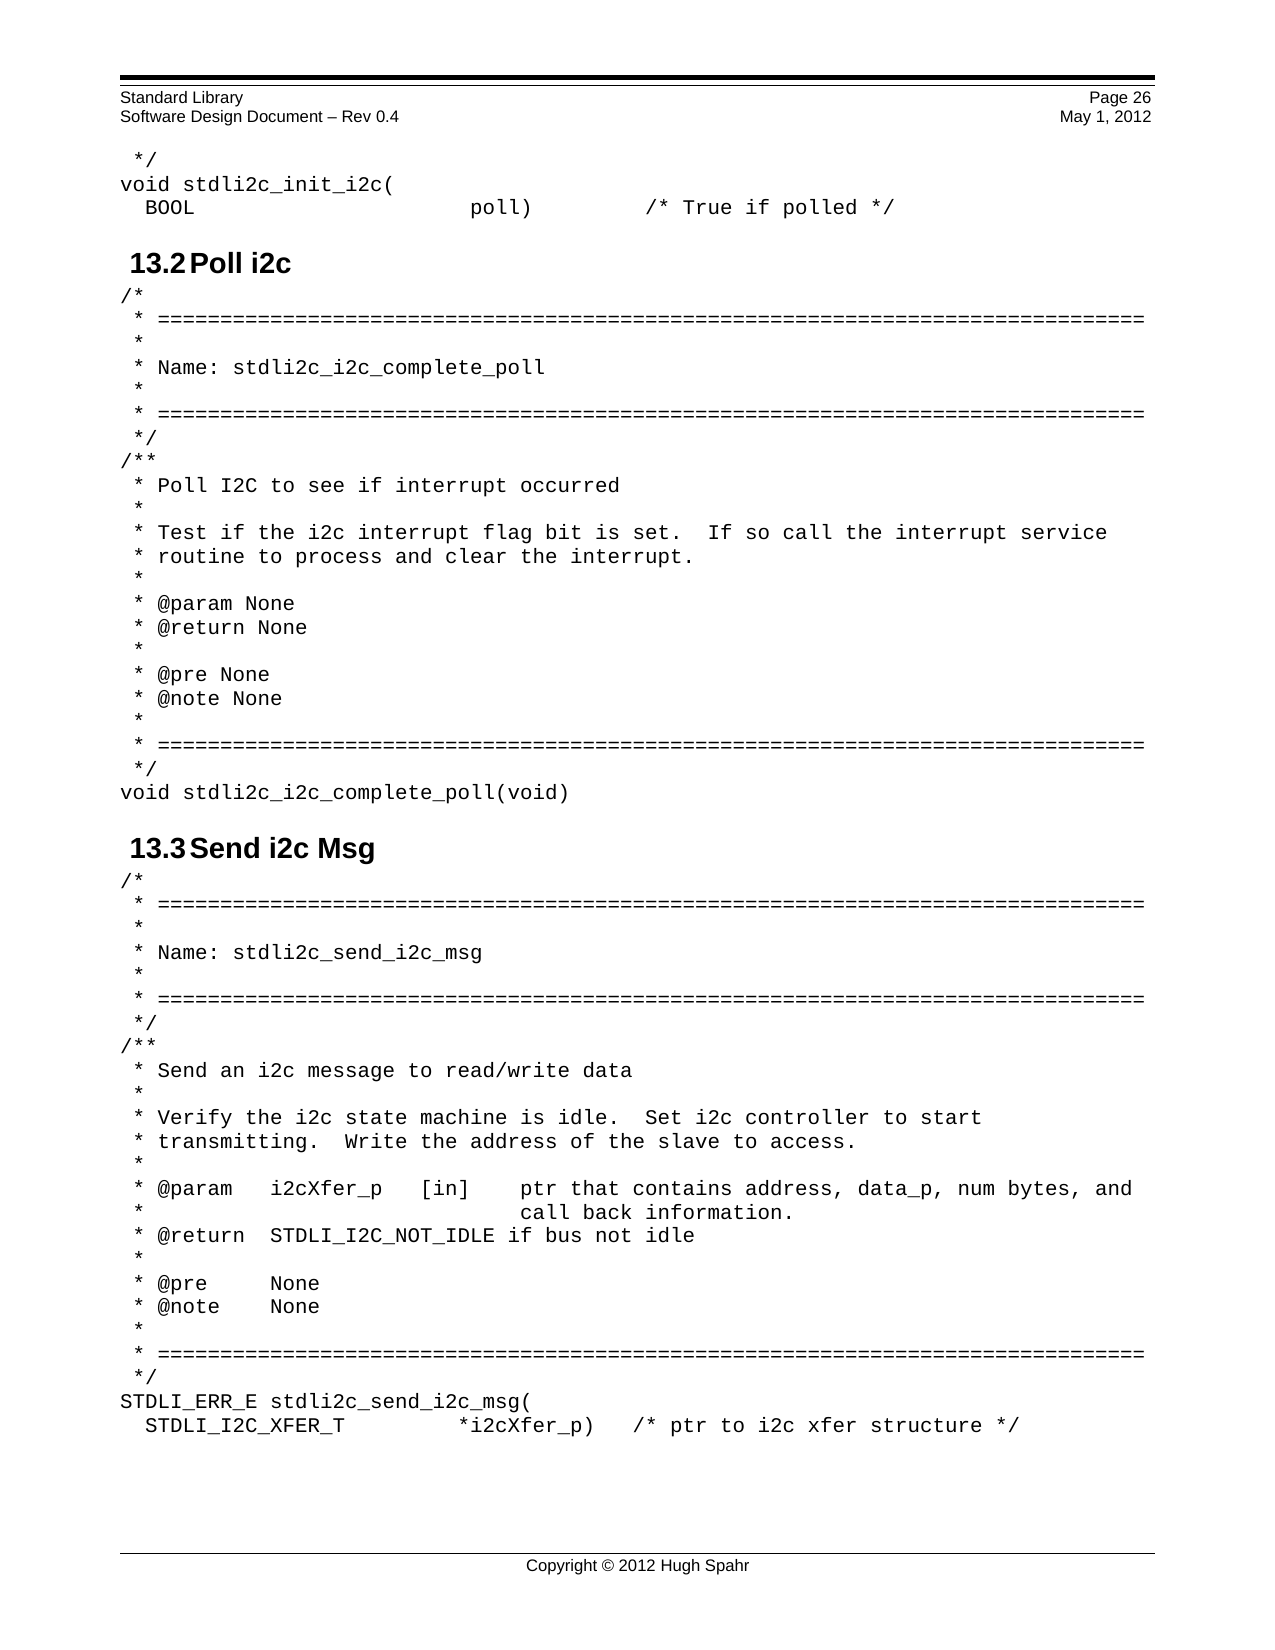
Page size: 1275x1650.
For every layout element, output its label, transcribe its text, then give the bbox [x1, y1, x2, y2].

text * =============================================================================== [120, 989, 1155, 1013]
text BOOL poll) /* True if polled */ [120, 197, 1155, 221]
text * [120, 498, 1155, 522]
text /** [120, 1036, 1155, 1060]
text * [120, 1083, 1155, 1107]
text * Name: stdli2c_i2c_complete_poll [120, 357, 1155, 380]
subtitle Send i2c Msg [129, 831, 1155, 864]
text * Test if the i2c interrupt flag bit is set. If so call the interrupt service [120, 522, 1155, 546]
text * @return STDLI_I2C_NOT_IDLE if bus not idle [120, 1225, 1155, 1249]
text * call back information. [120, 1202, 1155, 1225]
subtitle Poll i2c [129, 246, 1155, 279]
text * =============================================================================== [120, 1344, 1155, 1367]
text * [120, 640, 1155, 664]
text */ [120, 428, 1155, 451]
text * [120, 918, 1155, 942]
text /* [120, 871, 1155, 894]
text * [120, 380, 1155, 404]
text * @note None [120, 1296, 1155, 1320]
text * [120, 1320, 1155, 1344]
text * Verify the i2c state machine is idle. Set i2c controller to start [120, 1107, 1155, 1131]
text * transmitting. Write the address of the slave to access. [120, 1131, 1155, 1154]
text * [120, 569, 1155, 593]
text * =============================================================================== [120, 309, 1155, 333]
text * =============================================================================== [120, 894, 1155, 918]
text * [120, 965, 1155, 989]
text * @pre None [120, 1273, 1155, 1296]
text STDLI_I2C_XFER_T *i2cXfer_p) /* ptr to i2c xfer structure */ [120, 1414, 1155, 1438]
text * [120, 1154, 1155, 1178]
text /** [120, 451, 1155, 475]
text * @param None [120, 593, 1155, 617]
text * Poll I2C to see if interrupt occurred [120, 475, 1155, 498]
text * @param i2cXfer_p [in] ptr that contains address, data_p, num bytes, and [120, 1178, 1155, 1202]
text void stdli2c_i2c_complete_poll(void) [120, 782, 1155, 806]
text /* [120, 286, 1155, 309]
text * Send an i2c message to read/write data [120, 1060, 1155, 1083]
text STDLI_ERR_E stdli2c_send_i2c_msg( [120, 1391, 1155, 1414]
text * [120, 1249, 1155, 1273]
text * [120, 333, 1155, 357]
text */ [120, 1367, 1155, 1391]
text * @note None [120, 688, 1155, 711]
text * [120, 711, 1155, 735]
text void stdli2c_init_i2c( [120, 174, 1155, 197]
text * =============================================================================== [120, 404, 1155, 428]
text * =============================================================================== [120, 735, 1155, 759]
text * @pre None [120, 664, 1155, 688]
text */ [120, 150, 1155, 174]
text * @return None [120, 617, 1155, 640]
text */ [120, 1013, 1155, 1036]
text * routine to process and clear the interrupt. [120, 546, 1155, 569]
text */ [120, 759, 1155, 782]
text * Name: stdli2c_send_i2c_msg [120, 942, 1155, 965]
